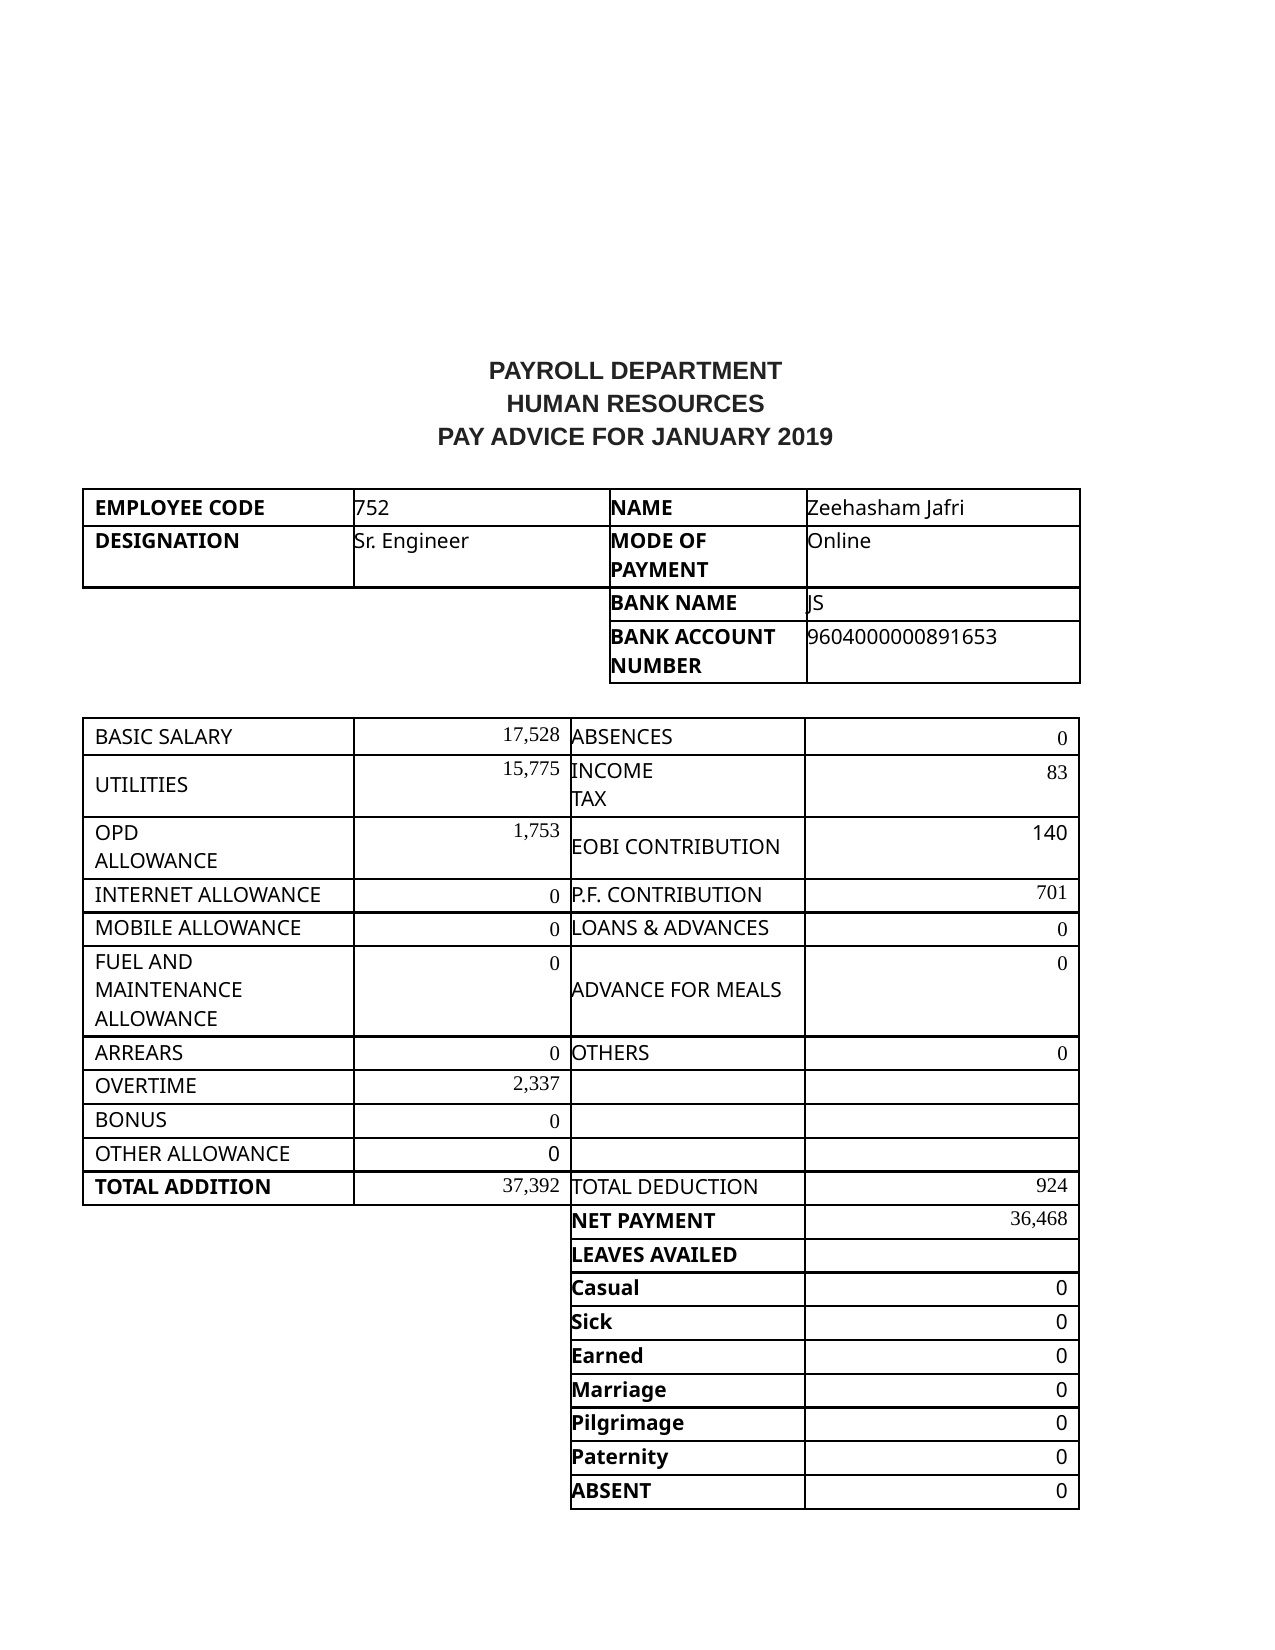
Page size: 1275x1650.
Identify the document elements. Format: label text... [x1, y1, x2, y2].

table_cell Online [808, 527, 1079, 586]
table_cell [354, 1474, 570, 1508]
table_cell [354, 589, 609, 620]
table_header NAME [611, 490, 806, 524]
table_cell 83 [806, 756, 1078, 816]
table_cell [806, 1071, 1078, 1103]
table_cell [354, 1271, 570, 1305]
table_cell 0 [806, 1274, 1078, 1305]
table_cell OPD ALLOWANCE [84, 818, 353, 878]
table_cell TOTAL DEDUCTION [572, 1173, 804, 1204]
table_header 752 [355, 490, 609, 524]
table_cell 0 [806, 914, 1078, 945]
table_cell [806, 1105, 1078, 1137]
table_cell NET PAYMENT [572, 1206, 804, 1238]
table_cell MODE OF PAYMENT [611, 527, 806, 586]
table_cell TOTAL ADDITION [84, 1173, 353, 1204]
table_cell 1,753 [355, 818, 570, 878]
table_cell 701 [806, 880, 1078, 911]
table_cell 0 [806, 1375, 1078, 1406]
table_header EMPLOYEE CODE [84, 490, 353, 524]
table_cell [83, 620, 354, 682]
table_cell [83, 1339, 354, 1373]
table_cell 0 [806, 947, 1078, 1035]
table_cell BANK ACCOUNT NUMBER [611, 622, 806, 682]
table_cell [572, 1139, 804, 1170]
table_cell LEAVES AVAILED [572, 1240, 804, 1271]
table_cell P.F. CONTRIBUTION [572, 880, 804, 911]
table_cell [354, 1440, 570, 1474]
table_cell 0 [355, 947, 570, 1035]
table_cell 36,468 [806, 1206, 1078, 1238]
table_cell [806, 1240, 1078, 1271]
text PAYROLL DEPARTMENT [83, 356, 1188, 385]
table_cell Marriage [572, 1375, 804, 1406]
table_cell [354, 1339, 570, 1373]
table_cell JS [808, 589, 1079, 620]
table_cell BONUS [84, 1105, 353, 1137]
table_cell [83, 1305, 354, 1339]
table_cell 0 [355, 1038, 570, 1069]
table_cell 0 [355, 914, 570, 945]
table_header 0 [806, 719, 1078, 754]
table_cell [354, 1206, 570, 1238]
table_cell LOANS & ADVANCES [572, 914, 804, 945]
table_cell 0 [806, 1442, 1078, 1474]
table_cell UTILITIES [84, 756, 353, 816]
table_cell [83, 1406, 354, 1440]
table_header ABSENCES [572, 719, 804, 754]
table_cell BANK NAME [611, 589, 806, 620]
table_cell 140 [806, 818, 1078, 878]
table_cell 2,337 [355, 1071, 570, 1103]
table_cell Sick [572, 1307, 804, 1339]
text PAY ADVICE FOR JANUARY 2019 [83, 422, 1188, 451]
table_cell [83, 1271, 354, 1305]
table_cell [354, 620, 609, 682]
table_cell Casual [572, 1274, 804, 1305]
table_cell 9604000000891653 [808, 622, 1079, 682]
table_cell 0 [806, 1341, 1078, 1373]
table_header Zeehasham Jafri [808, 490, 1079, 524]
table_cell [354, 1238, 570, 1271]
table_cell FUEL AND MAINTENANCE ALLOWANCE [84, 947, 353, 1035]
table_cell OTHER ALLOWANCE [84, 1139, 353, 1170]
table_cell DESIGNATION [84, 527, 353, 586]
table_cell [354, 1373, 570, 1406]
table_cell OTHERS [572, 1038, 804, 1069]
table_cell EOBI CONTRIBUTION [572, 818, 804, 878]
table_cell [354, 1406, 570, 1440]
text HUMAN RESOURCES [83, 389, 1188, 418]
table_cell [83, 1474, 354, 1508]
table_cell 924 [806, 1173, 1078, 1204]
table_cell 0 [806, 1038, 1078, 1069]
table_cell [83, 1440, 354, 1474]
table_cell MOBILE ALLOWANCE [84, 914, 353, 945]
table_cell [83, 1238, 354, 1271]
table_cell 15,775 [355, 756, 570, 816]
table_cell [83, 1206, 354, 1238]
table_cell [572, 1071, 804, 1103]
table_cell 0 [806, 1307, 1078, 1339]
table_header 17,528 [355, 719, 570, 754]
table_cell Earned [572, 1341, 804, 1373]
table_cell 0 [355, 1105, 570, 1137]
table_cell ADVANCE FOR MEALS [572, 947, 804, 1035]
table_cell ABSENT [572, 1476, 804, 1508]
table_cell [806, 1139, 1078, 1170]
table_cell Sr. Engineer [355, 527, 609, 586]
table_header BASIC SALARY [84, 719, 353, 754]
table_cell INTERNET ALLOWANCE [84, 880, 353, 911]
table_cell Pilgrimage [572, 1409, 804, 1440]
table_cell [572, 1105, 804, 1137]
table_cell Paternity [572, 1442, 804, 1474]
table_cell 0 [806, 1409, 1078, 1440]
table_cell 37,392 [355, 1173, 570, 1204]
table_cell [83, 1373, 354, 1406]
table_cell OVERTIME [84, 1071, 353, 1103]
table_cell 0 [355, 1139, 570, 1170]
table_cell ARREARS [84, 1038, 353, 1069]
table_cell 0 [355, 880, 570, 911]
table_cell [354, 1305, 570, 1339]
table_cell INCOME TAX [572, 756, 804, 816]
table_cell 0 [806, 1476, 1078, 1508]
table_cell [83, 589, 354, 620]
